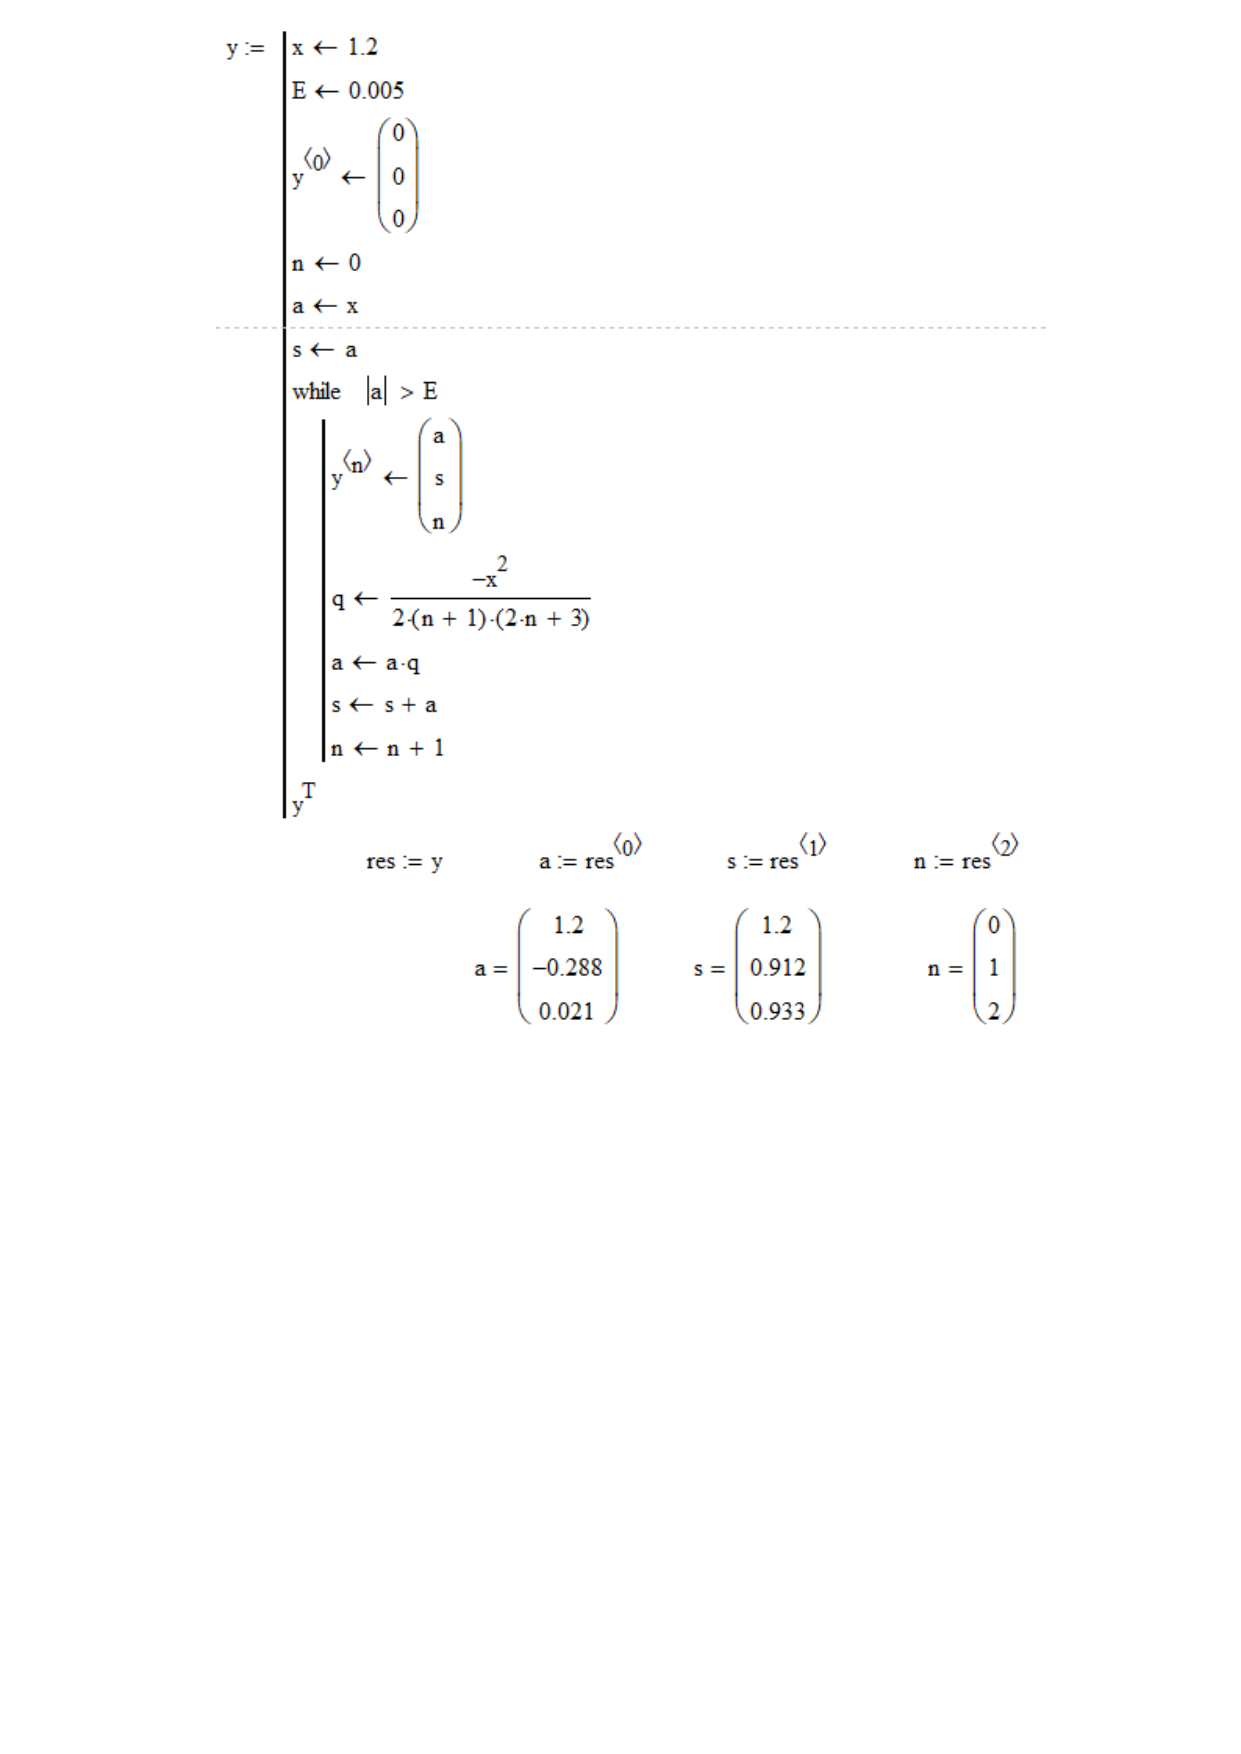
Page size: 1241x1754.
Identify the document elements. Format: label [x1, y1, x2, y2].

picture [216, 16, 1046, 1045]
